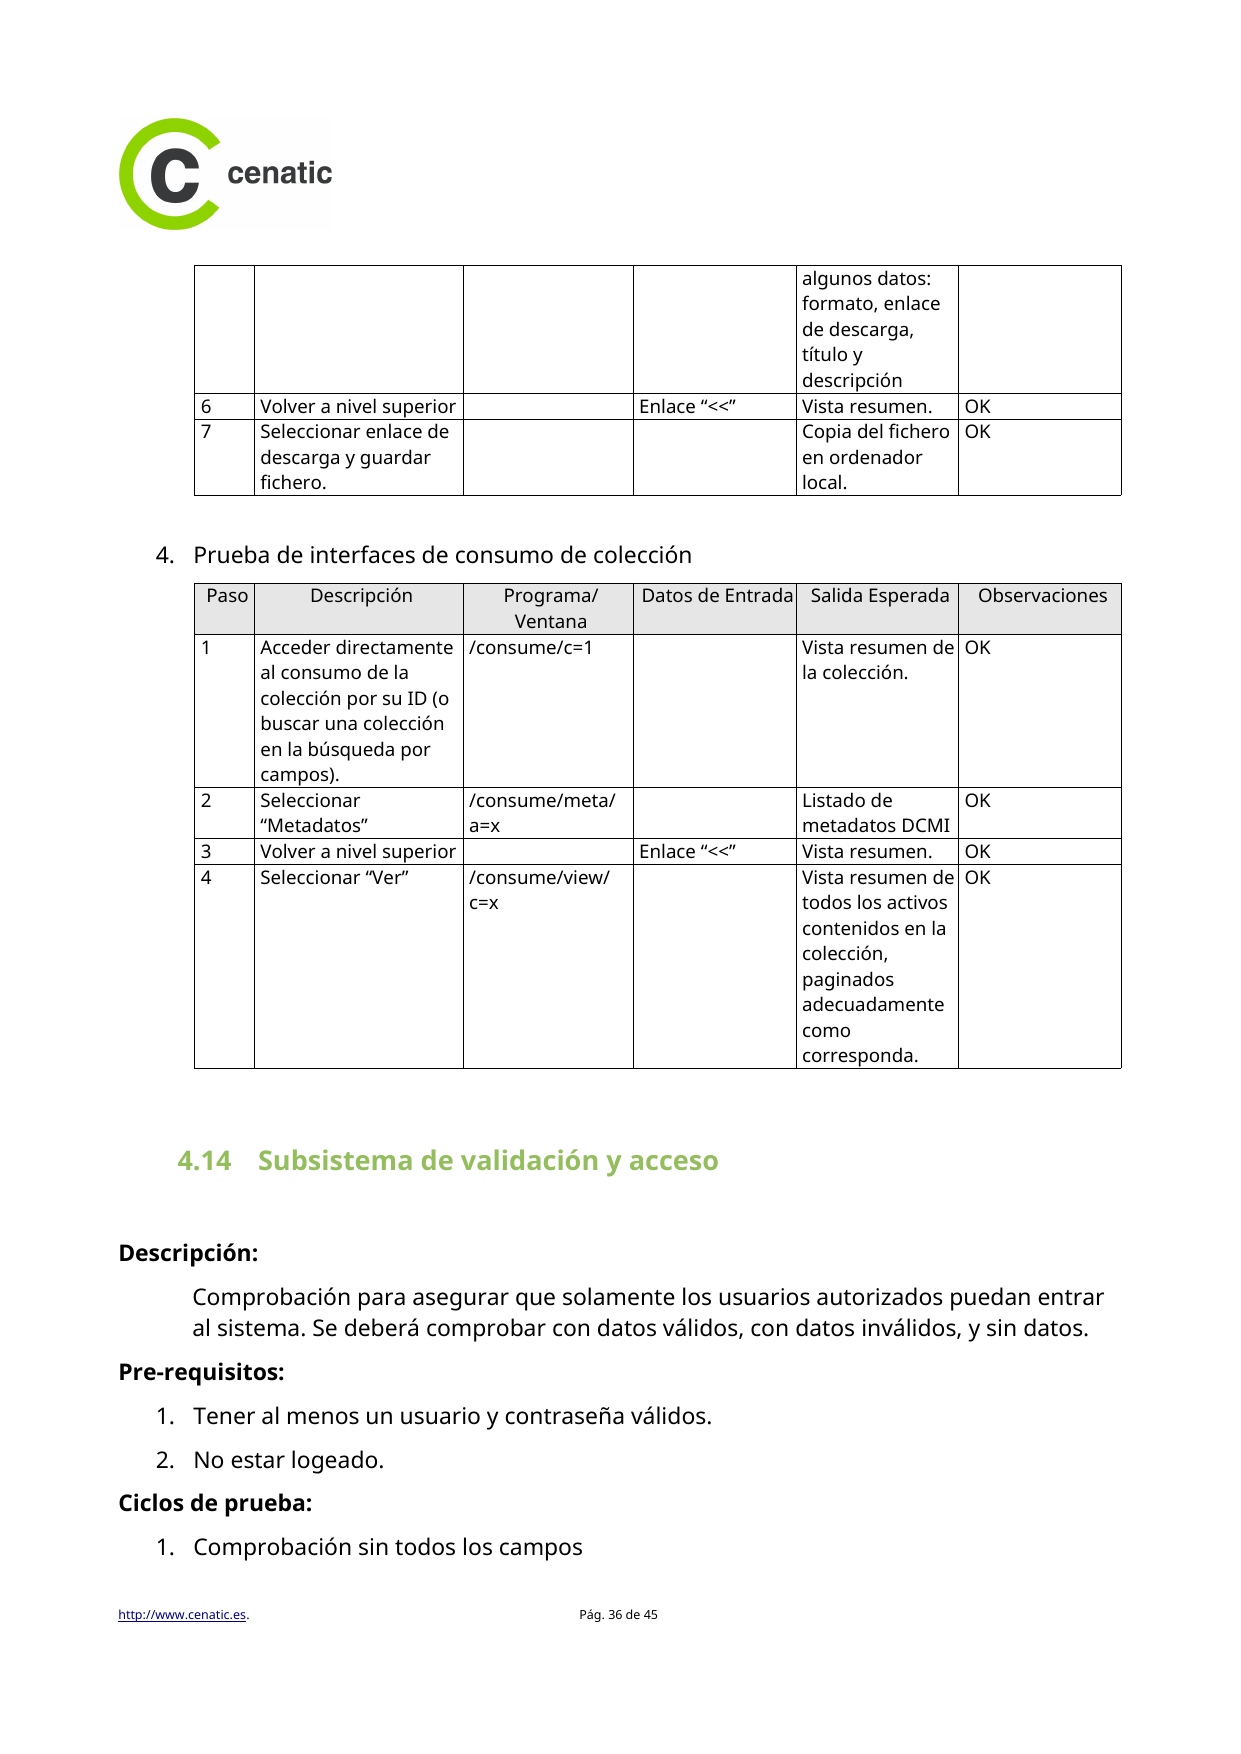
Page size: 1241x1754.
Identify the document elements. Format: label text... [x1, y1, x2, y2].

table_cell [464, 839, 633, 864]
table_cell [464, 266, 633, 393]
table_header Salida Esperada [797, 584, 958, 634]
table_cell Seleccionar “Ver” [255, 865, 463, 1068]
table_header Datos de Entrada [634, 584, 796, 634]
table_cell [634, 865, 796, 1068]
text Descripción: [118, 1237, 1122, 1269]
table_cell 6 [195, 394, 254, 418]
table_cell Vista resumen de la colección. [797, 635, 958, 787]
table_cell Vista resumen. [797, 394, 958, 418]
table_header Observaciones [959, 584, 1121, 634]
table_cell [634, 788, 796, 838]
picture [119, 118, 332, 230]
text Comprobación para asegurar que solamente los usuarios autorizados puedan entrar al sistema. Se deberá comprobar con datos válidos, con datos inválidos, y sin datos. [192, 1281, 1122, 1344]
table_cell OK [959, 788, 1121, 838]
table_cell /consume/meta/a=x [464, 788, 633, 838]
table_cell algunos datos: formato, enlace de descarga, título y descripción [797, 266, 958, 393]
table_cell [464, 420, 633, 495]
table_cell OK [959, 865, 1121, 1068]
table_cell 4 [195, 865, 254, 1068]
table_cell OK [959, 394, 1121, 418]
table_header Paso [195, 584, 254, 634]
table_cell [959, 266, 1121, 393]
table_cell 3 [195, 839, 254, 864]
table_cell 1 [195, 635, 254, 787]
table_cell Enlace “<<” [634, 394, 796, 418]
list Comprobación sin todos los campos [156, 1531, 1122, 1562]
table_cell [255, 266, 463, 393]
table_cell OK [959, 839, 1121, 864]
table_cell Vista resumen. [797, 839, 958, 864]
table_cell /consume/c=1 [464, 635, 633, 787]
table_cell Acceder directamente al consumo de la colección por su ID (o buscar una colección en la búsqueda por campos). [255, 635, 463, 787]
table_cell 7 [195, 420, 254, 495]
table_cell Vista resumen de todos los activos contenidos en la colección, paginados adecuadamente como corresponda. [797, 865, 958, 1068]
table_cell [634, 266, 796, 393]
subtitle Subsistema de validación y acceso [118, 1141, 1122, 1178]
text Pre-requisitos: [118, 1356, 1122, 1387]
table_cell Volver a nivel superior [255, 394, 463, 418]
table_cell OK [959, 635, 1121, 787]
table_cell Volver a nivel superior [255, 839, 463, 864]
table_cell [464, 394, 633, 418]
table_cell [634, 420, 796, 495]
list Tener al menos un usuario y contraseña válidos. [156, 1400, 1122, 1431]
table_header Descripción [255, 584, 463, 634]
table_cell /consume/view/c=x [464, 865, 633, 1068]
table_cell OK [959, 420, 1121, 495]
table_cell [634, 635, 796, 787]
table_cell Enlace “<<” [634, 839, 796, 864]
list Prueba de interfaces de consumo de colección [156, 539, 1122, 570]
text Ciclos de prueba: [118, 1487, 1122, 1519]
table_header Programa/Ventana [464, 584, 633, 634]
list No estar logeado. [156, 1444, 1122, 1475]
table_cell Listado de metadatos DCMI [797, 788, 958, 838]
table_cell Seleccionar “Metadatos” [255, 788, 463, 838]
table_cell [195, 266, 254, 393]
table_cell Seleccionar enlace de descarga y guardar fichero. [255, 420, 463, 495]
table_cell 2 [195, 788, 254, 838]
table_cell Copia del fichero en ordenador local. [797, 420, 958, 495]
